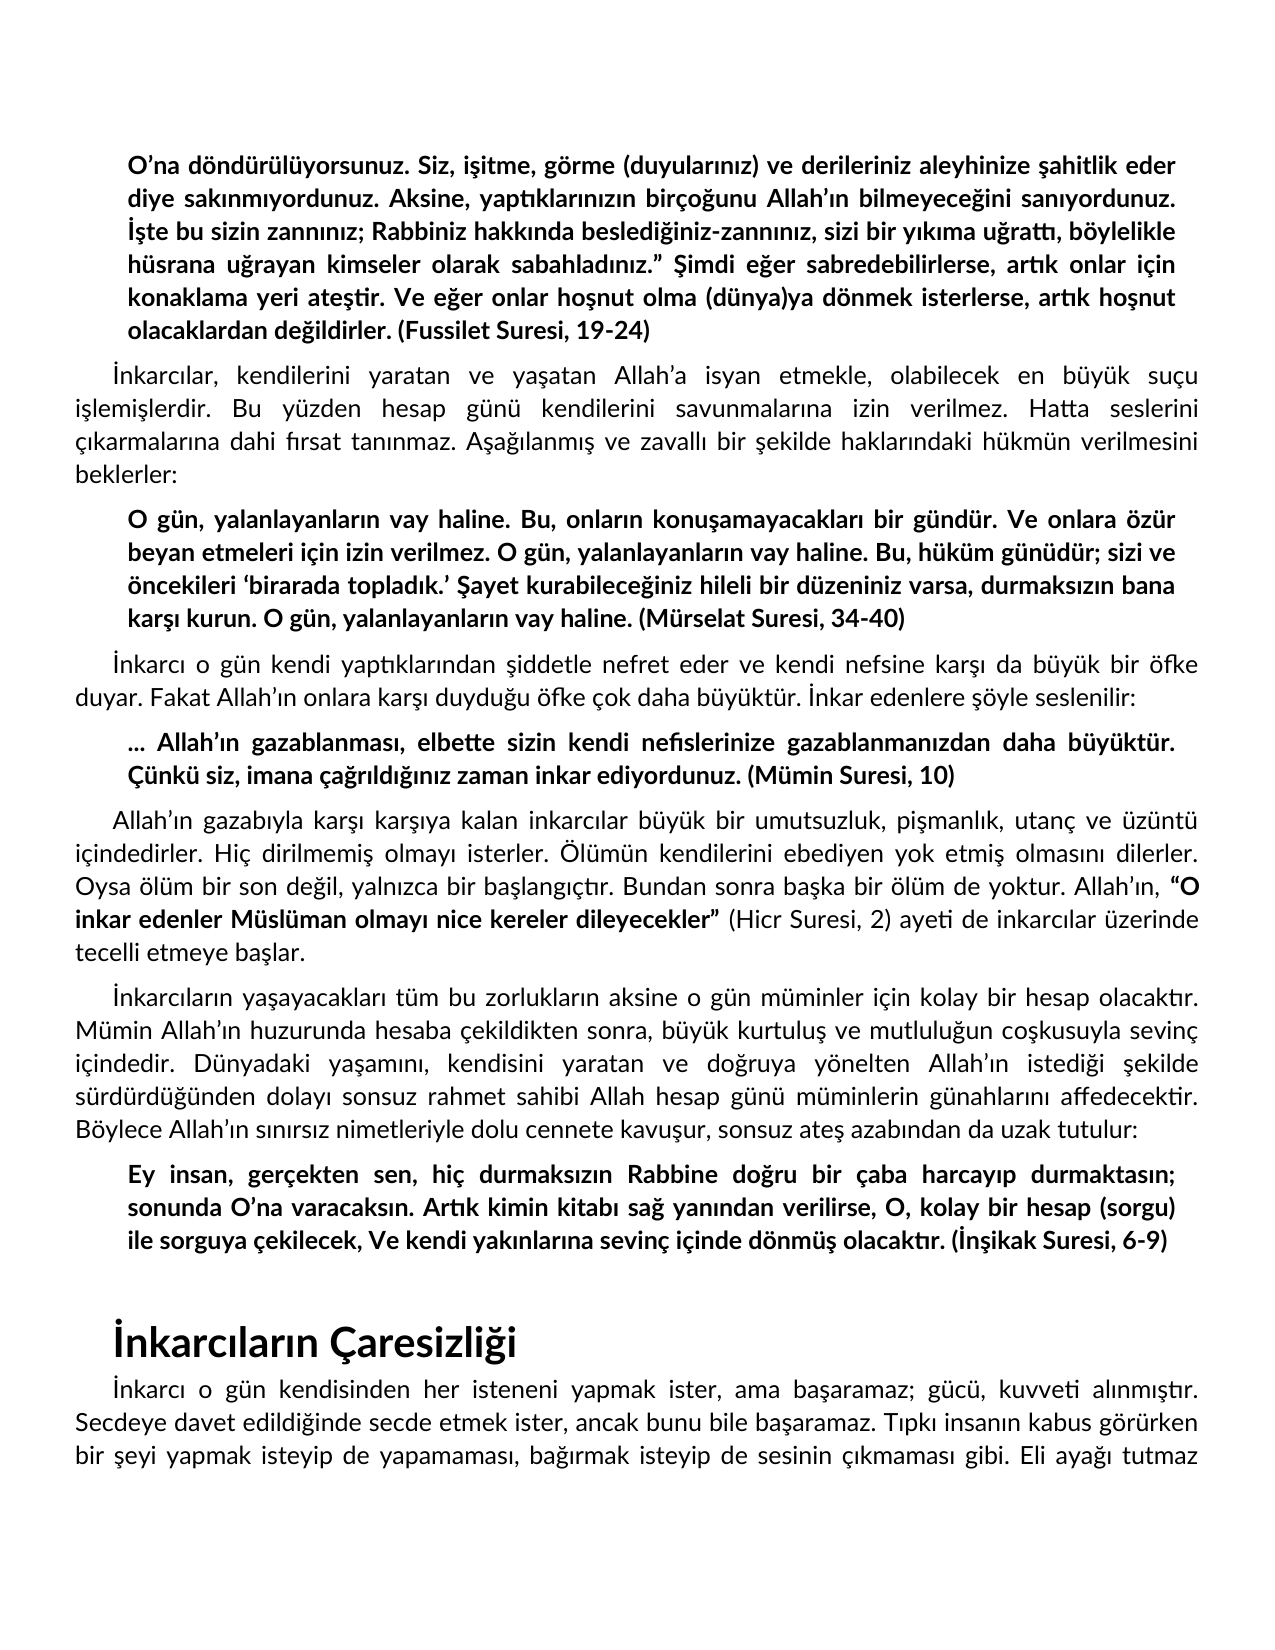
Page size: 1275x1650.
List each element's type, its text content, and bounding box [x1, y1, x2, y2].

text O’na döndürülüyorsunuz. Siz, işitme, görme (duyularınız) ve derileriniz aleyhinize şahitlik eder diye sakınmıyordunuz. Aksine, yaptıklarınızın birçoğunu Allah’ın bilmeyeceğini sanıyordunuz. İşte bu sizin zannınız; Rabbiniz hakkında beslediğiniz-zannınız, sizi bir yıkıma uğrattı, böylelikle hüsrana uğrayan kimseler olarak sabahladınız.” Şimdi eğer sabredebilirlerse, artık onlar için konaklama yeri ateştir. Ve eğer onlar hoşnut olma (dünya)ya dönmek isterlerse, artık hoşnut olacaklardan değildirler. (Fussilet Suresi, 19-24) [127, 150, 1177, 344]
text İnkarcı o gün kendi yaptıklarından şiddetle nefret eder ve kendi nefsine karşı da büyük bir öfke duyar. Fakat Allah’ın onlara karşı duyduğu öfke çok daha büyüktür. İnkar edenlere şöyle seslenilir: [75, 648, 1200, 711]
text İnkarcı o gün kendisinden her isteneni yapmak ister, ama başaramaz; gücü, kuvveti alınmıştır. Secdeye davet edildiğinde secde etmek ister, ancak bunu bile başaramaz. Tıpkı insanın kabus görürken bir şeyi yapmak isteyip de yapamaması, bağırmak isteyip de sesinin çıkmaması gibi. Eli ayağı tutmaz [75, 1374, 1200, 1470]
text Ey insan, gerçekten sen, hiç durmaksızın Rabbine doğru bir çaba harcayıp durmaktasın; sonunda O’na varacaksın. Artık kimin kitabı sağ yanından verilirse, O, kolay bir hesap (sorgu) ile sorguya çekilecek, Ve kendi yakınlarına sevinç içinde dönmüş olacaktır. (İnşikak Suresi, 6-9) [127, 1159, 1177, 1255]
text O gün, yalanlayanların vay haline. Bu, onların konuşamayacakları bir gündür. Ve onlara özür beyan etmeleri için izin verilmez. O gün, yalanlayanların vay haline. Bu, hüküm günüdür; sizi ve öncekileri ‘birarada topladık.’ Şayet kurabileceğiniz hileli bir düzeniniz varsa, durmaksızın bana karşı kurun. O gün, yalanlayanların vay haline. (Mürselat Suresi, 34-40) [127, 504, 1177, 633]
text ... Allah’ın gazablanması, elbette sizin kendi nefislerinize gazablanmanızdan daha büyüktür. Çünkü siz, imana çağrıldığınız zaman inkar ediyordunuz. (Mümin Suresi, 10) [127, 727, 1177, 789]
text Allah’ın gazabıyla karşı karşıya kalan inkarcılar büyük bir umutsuzluk, pişmanlık, utanç ve üzüntü içindedirler. Hiç dirilmemiş olmayı isterler. Ölümün kendilerini ebediyen yok etmiş olmasını dilerler. Oysa ölüm bir son değil, yalnızca bir başlangıçtır. Bundan sonra başka bir ölüm de yoktur. Allah’ın, “O inkar edenler Müslüman olmayı nice kereler dileyecekler” (Hicr Suresi, 2) ayeti de inkarcılar üzerinde tecelli etmeye başlar. [75, 805, 1200, 967]
text İnkarcıların yaşayacakları tüm bu zorlukların aksine o gün müminler için kolay bir hesap olacaktır. Mümin Allah’ın huzurunda hesaba çekildikten sonra, büyük kurtuluş ve mutluluğun coşkusuyla sevinç içindedir. Dünyadaki yaşamını, kendisini yaratan ve doğruya yönelten Allah’ın istediği şekilde sürdürdüğünden dolayı sonsuz rahmet sahibi Allah hesap günü müminlerin günahlarını affedecektir. Böylece Allah’ın sınırsız nimetleriyle dolu cennete kavuşur, sonsuz ateş azabından da uzak tutulur: [75, 982, 1200, 1144]
subtitle İnkarcıların Çaresizliği [112, 1316, 1200, 1366]
text İnkarcılar, kendilerini yaratan ve yaşatan Allah’a isyan etmekle, olabilecek en büyük suçu işlemişlerdir. Bu yüzden hesap günü kendilerini savunmalarına izin verilmez. Hatta seslerini çıkarmalarına dahi fırsat tanınmaz. Aşağılanmış ve zavallı bir şekilde haklarındaki hükmün verilmesini beklerler: [75, 360, 1200, 489]
